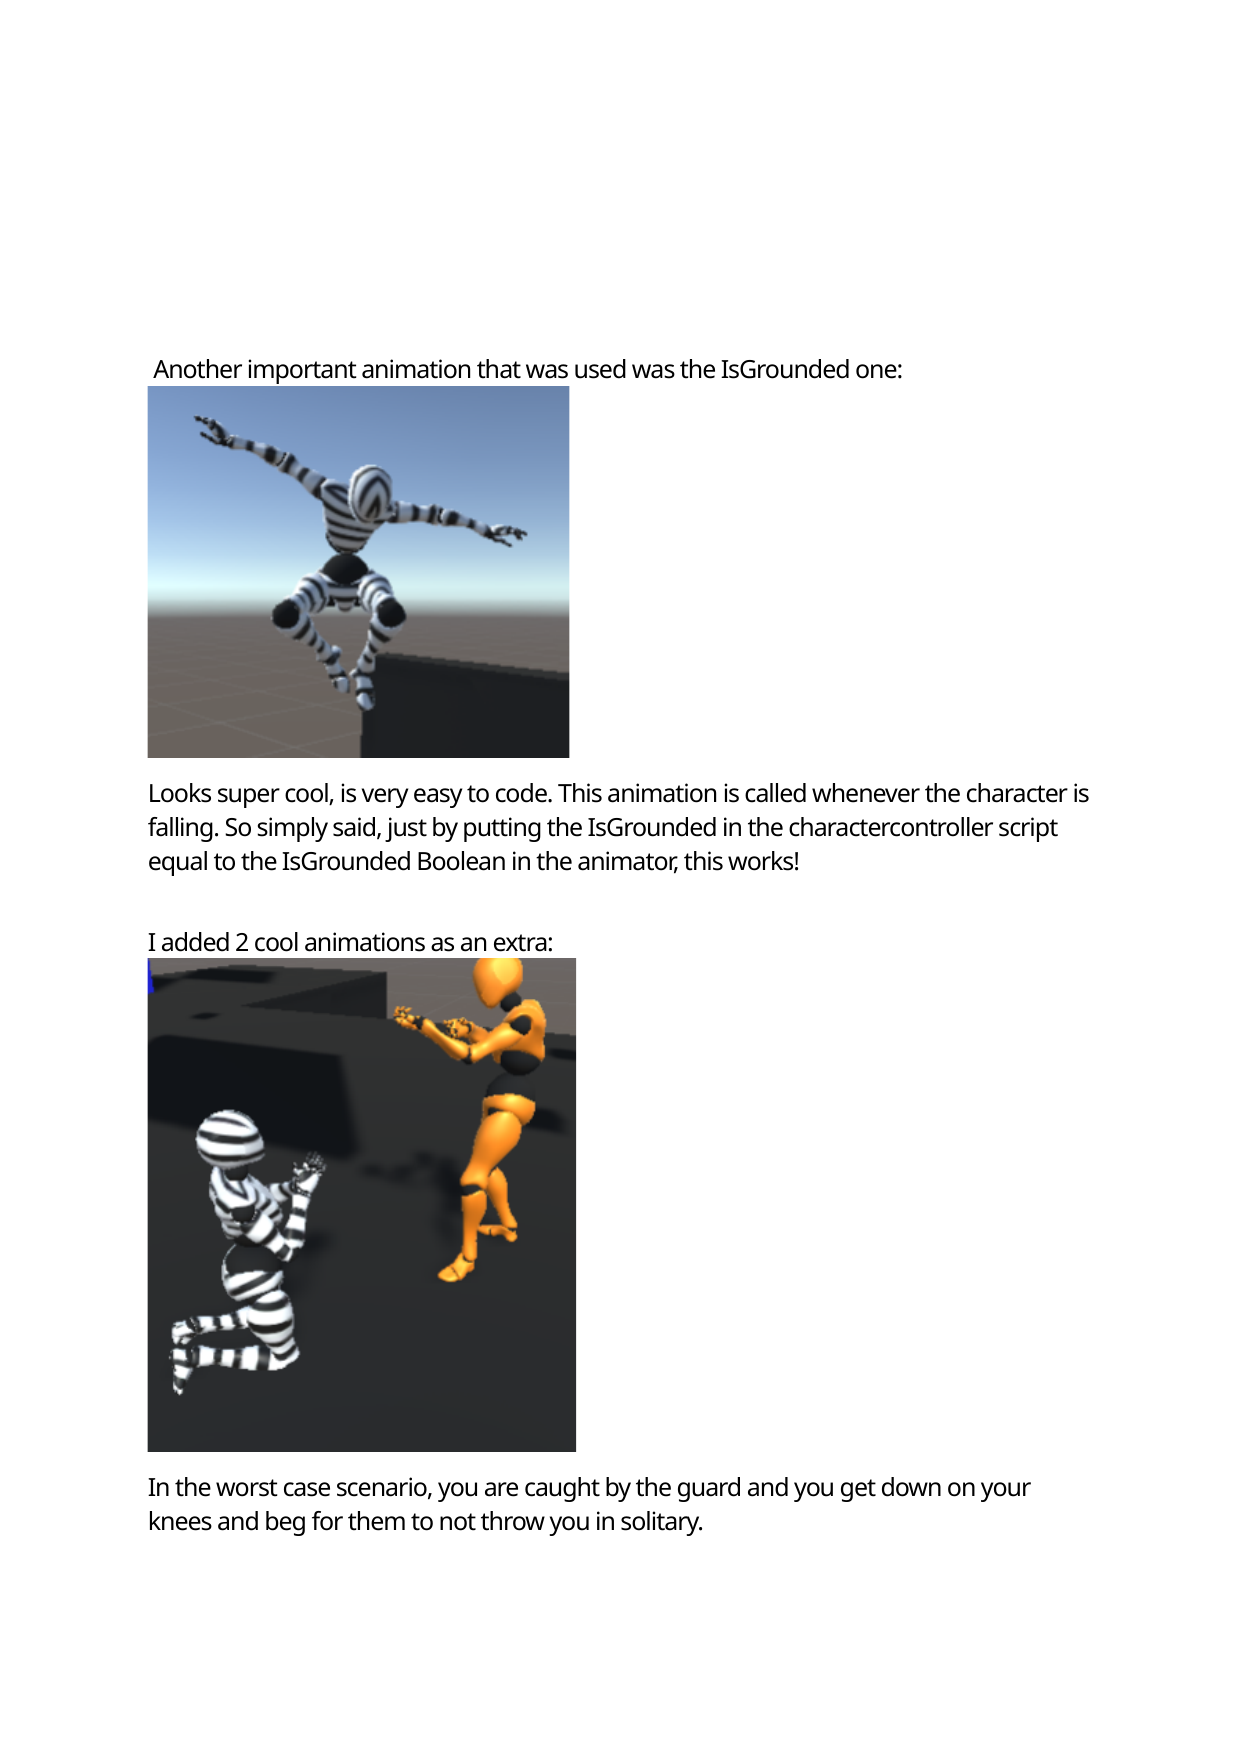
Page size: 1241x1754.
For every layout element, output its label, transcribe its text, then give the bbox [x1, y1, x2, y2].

text I added 2 cool animations as an extra: [148, 924, 1093, 958]
text Looks super cool, is very easy to code. This animation is called whenever the character is falling. So simply said, just by putting the IsGrounded in the charactercontroller script equal to the IsGrounded Boolean in the animator, this works! [148, 776, 1093, 878]
text In the worst case scenario, you are caught by the guard and you get down on your knees and beg for them to not throw you in solitary. [148, 1469, 1093, 1538]
text Another important animation that was used was the IsGrounded one: [148, 352, 1093, 386]
